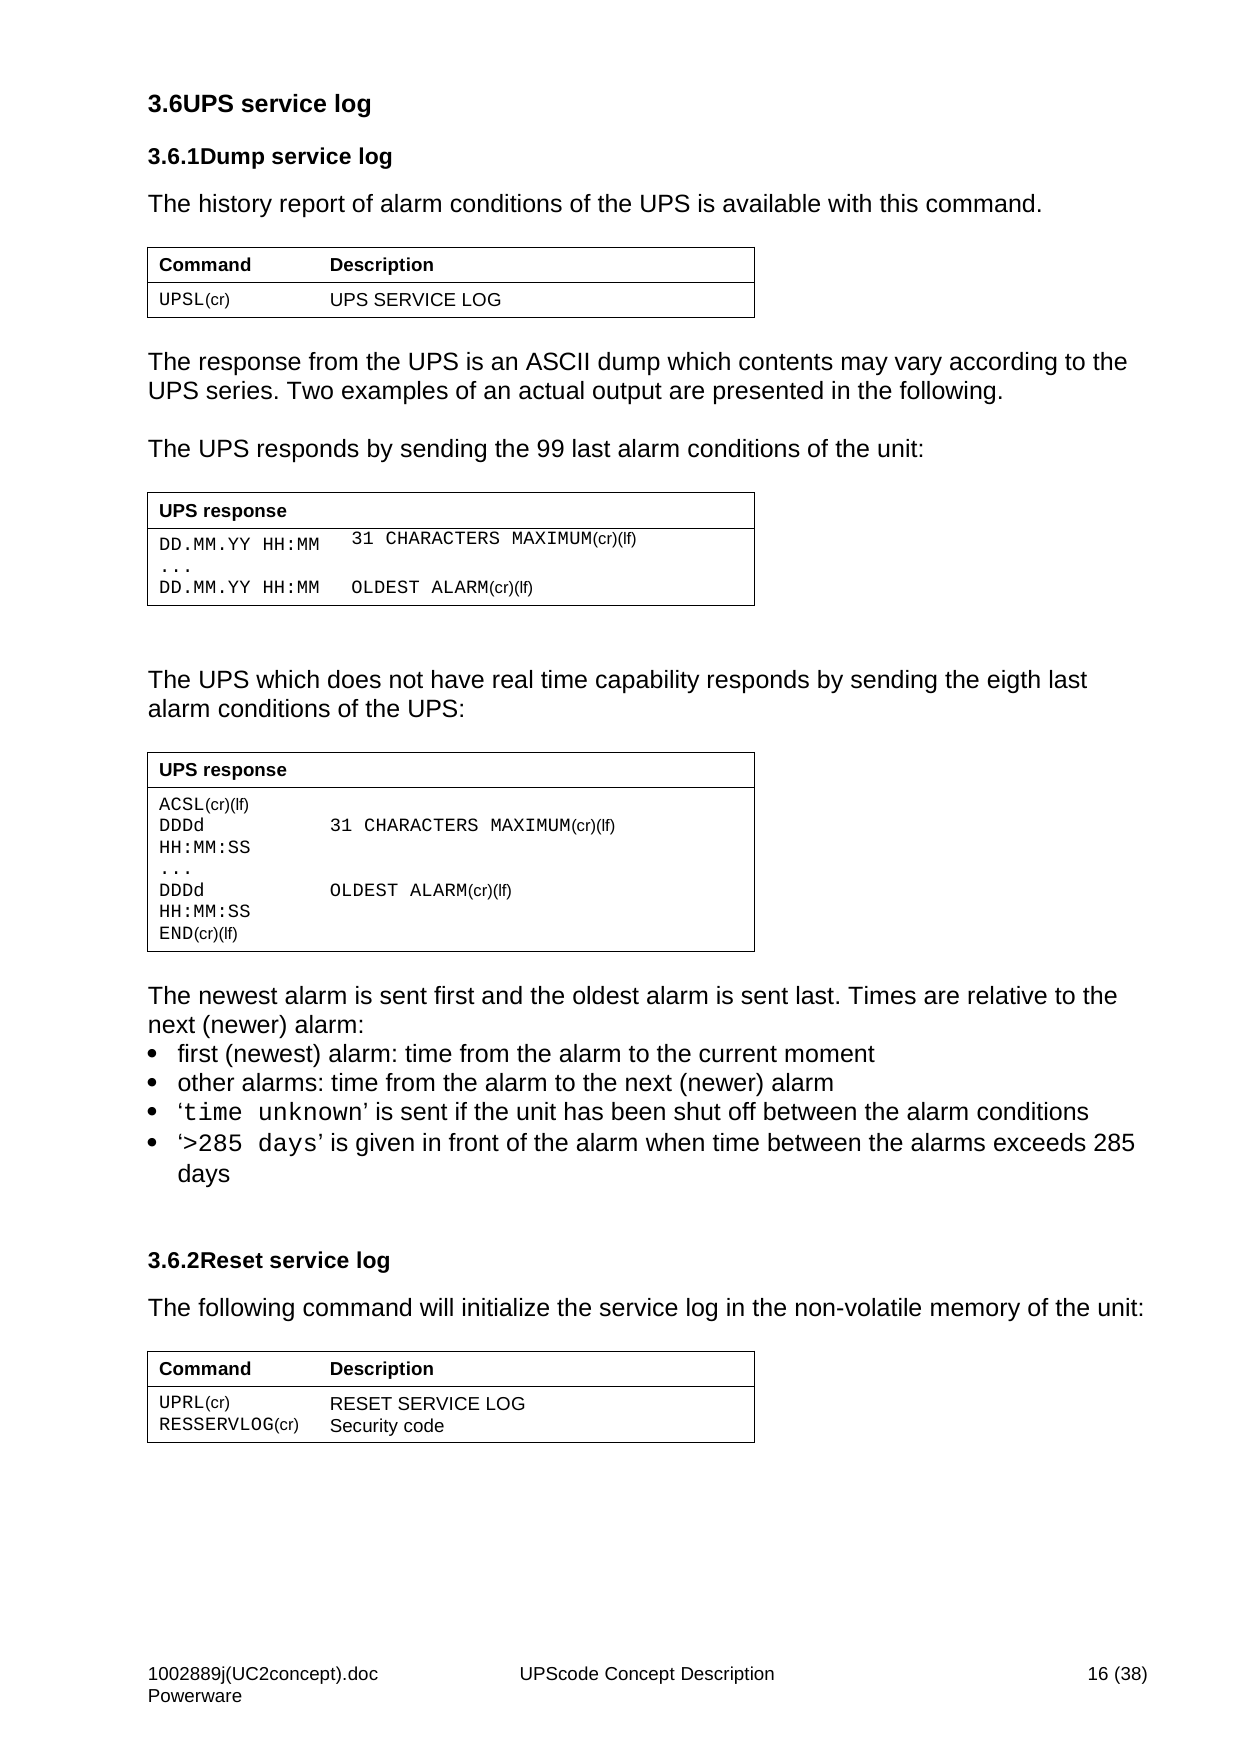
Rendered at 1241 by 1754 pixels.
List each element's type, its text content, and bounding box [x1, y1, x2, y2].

table_cell OLDEST ALARM(cr)(lf) [340, 578, 754, 605]
list first (newest) alarm: time from the alarm to the current moment [148, 1039, 1151, 1068]
table_header Command [148, 1352, 318, 1386]
table_cell 31 CHARACTERS MAXIMUM(cr)(lf) [318, 816, 754, 859]
table_cell DDDd HH:MM:SS [148, 816, 318, 859]
text The following command will initialize the service log in the non-volatile memory of the unit: [148, 1292, 1151, 1321]
text The newest alarm is sent first and the oldest alarm is sent last. Times are relative to the next (newer) alarm: [148, 981, 1151, 1039]
table_cell RESET SERVICE LOG Security code [318, 1387, 754, 1442]
list ‘>285 days’ is given in front of the alarm when time between the alarms exceeds 285 days [148, 1128, 1151, 1188]
table_cell UPSL(cr) [148, 283, 318, 317]
subtitle Dump service log [148, 143, 1151, 170]
list other alarms: time from the alarm to the next (newer) alarm [148, 1068, 1151, 1097]
subtitle UPS service log [148, 89, 1151, 118]
table_cell DD.MM.YY HH:MM [148, 529, 340, 556]
text The response from the UPS is an ASCII dump which contents may vary according to the UPS series. Two examples of an actual output are presented in the following. [148, 347, 1151, 405]
table_cell DDDd HH:MM:SS [148, 880, 318, 923]
table_cell ... [148, 556, 340, 578]
table_cell ACSL(cr)(lf) [148, 788, 318, 816]
text The UPS which does not have real time capability responds by sending the eigth last alarm conditions of the UPS: [148, 664, 1151, 723]
table_cell UPRL(cr) RESSERVLOG(cr) [148, 1387, 318, 1442]
table_cell 31 CHARACTERS MAXIMUM(cr)(lf) [340, 529, 754, 556]
table_header UPS response [148, 493, 340, 527]
text The history report of alarm conditions of the UPS is available with this command. [148, 188, 1151, 218]
table_header Description [318, 248, 754, 282]
table_cell UPS SERVICE LOG [318, 283, 754, 317]
table_header Description [318, 1352, 754, 1386]
table_header UPS response [148, 753, 318, 787]
table_cell [318, 859, 754, 880]
table_header [340, 493, 754, 527]
text The UPS responds by sending the 99 last alarm conditions of the unit: [148, 434, 1151, 463]
table_cell OLDEST ALARM(cr)(lf) [318, 880, 754, 923]
table_cell END(cr)(lf) [148, 923, 318, 951]
table_cell [318, 923, 754, 951]
subtitle Reset service log [148, 1247, 1151, 1274]
table_header Command [148, 248, 318, 282]
table_cell [318, 788, 754, 816]
table_cell DD.MM.YY HH:MM [148, 578, 340, 605]
table_cell ... [148, 859, 318, 880]
table_header [318, 753, 754, 787]
list ‘time unknown’ is sent if the unit has been shut off between the alarm conditions [148, 1097, 1151, 1128]
table_cell [340, 556, 754, 578]
